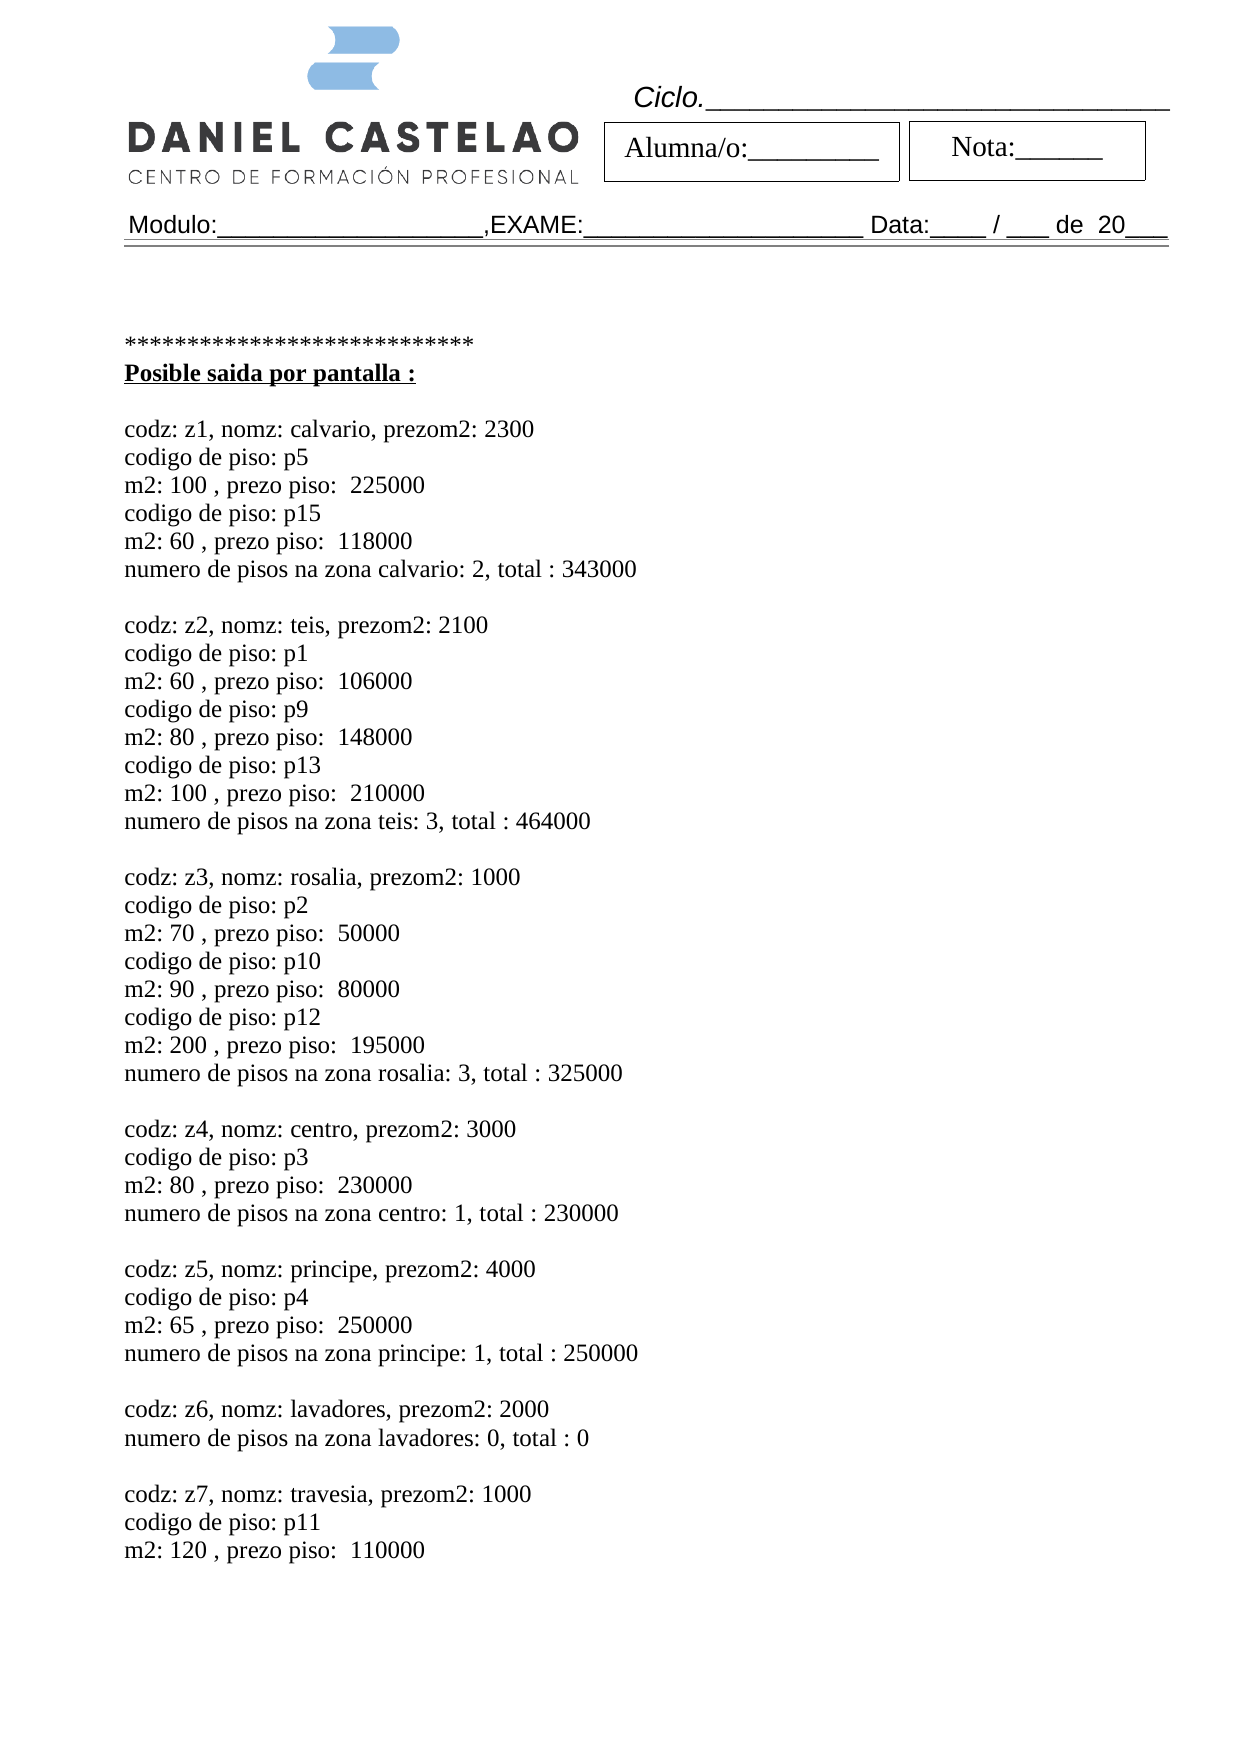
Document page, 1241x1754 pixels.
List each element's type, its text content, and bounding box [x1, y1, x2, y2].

text m2: 120 , prezo piso: 110000 [124, 1536, 1169, 1563]
text codigo de piso: p13 [124, 751, 1169, 779]
text codz: z7, nomz: travesia, prezom2: 1000 [124, 1479, 1169, 1507]
text numero de pisos na zona teis: 3, total : 464000 [124, 807, 1169, 835]
text m2: 90 , prezo piso: 80000 [124, 975, 1169, 1003]
text codigo de piso: p15 [124, 499, 1169, 527]
text numero de pisos na zona rosalia: 3, total : 325000 [124, 1059, 1169, 1087]
text codz: z6, nomz: lavadores, prezom2: 2000 [124, 1395, 1169, 1423]
text codz: z1, nomz: calvario, prezom2: 2300 [124, 415, 1169, 443]
text m2: 60 , prezo piso: 106000 [124, 667, 1169, 695]
text m2: 65 , prezo piso: 250000 [124, 1311, 1169, 1339]
text codigo de piso: p10 [124, 947, 1169, 975]
text codz: z5, nomz: principe, prezom2: 4000 [124, 1255, 1169, 1283]
text m2: 200 , prezo piso: 195000 [124, 1031, 1169, 1059]
text codigo de piso: p1 [124, 639, 1169, 667]
text codigo de piso: p3 [124, 1143, 1169, 1171]
text codigo de piso: p12 [124, 1003, 1169, 1031]
text codigo de piso: p11 [124, 1507, 1169, 1536]
text **************************** [124, 331, 1169, 359]
text m2: 100 , prezo piso: 210000 [124, 779, 1169, 807]
text numero de pisos na zona lavadores: 0, total : 0 [124, 1423, 1169, 1451]
text m2: 80 , prezo piso: 230000 [124, 1171, 1169, 1199]
text codigo de piso: p9 [124, 695, 1169, 723]
text codz: z3, nomz: rosalia, prezom2: 1000 [124, 863, 1169, 891]
text numero de pisos na zona calvario: 2, total : 343000 [124, 555, 1169, 583]
text numero de pisos na zona principe: 1, total : 250000 [124, 1339, 1169, 1367]
text numero de pisos na zona centro: 1, total : 230000 [124, 1199, 1169, 1227]
text codigo de piso: p5 [124, 443, 1169, 471]
text m2: 80 , prezo piso: 148000 [124, 723, 1169, 751]
text m2: 70 , prezo piso: 50000 [124, 919, 1169, 947]
text m2: 100 , prezo piso: 225000 [124, 471, 1169, 499]
text codz: z4, nomz: centro, prezom2: 3000 [124, 1115, 1169, 1143]
text Posible saida por pantalla : [124, 359, 1169, 387]
text codigo de piso: p4 [124, 1283, 1169, 1311]
text codz: z2, nomz: teis, prezom2: 2100 [124, 611, 1169, 639]
text codigo de piso: p2 [124, 891, 1169, 919]
text m2: 60 , prezo piso: 118000 [124, 527, 1169, 555]
picture [128, 26, 579, 184]
